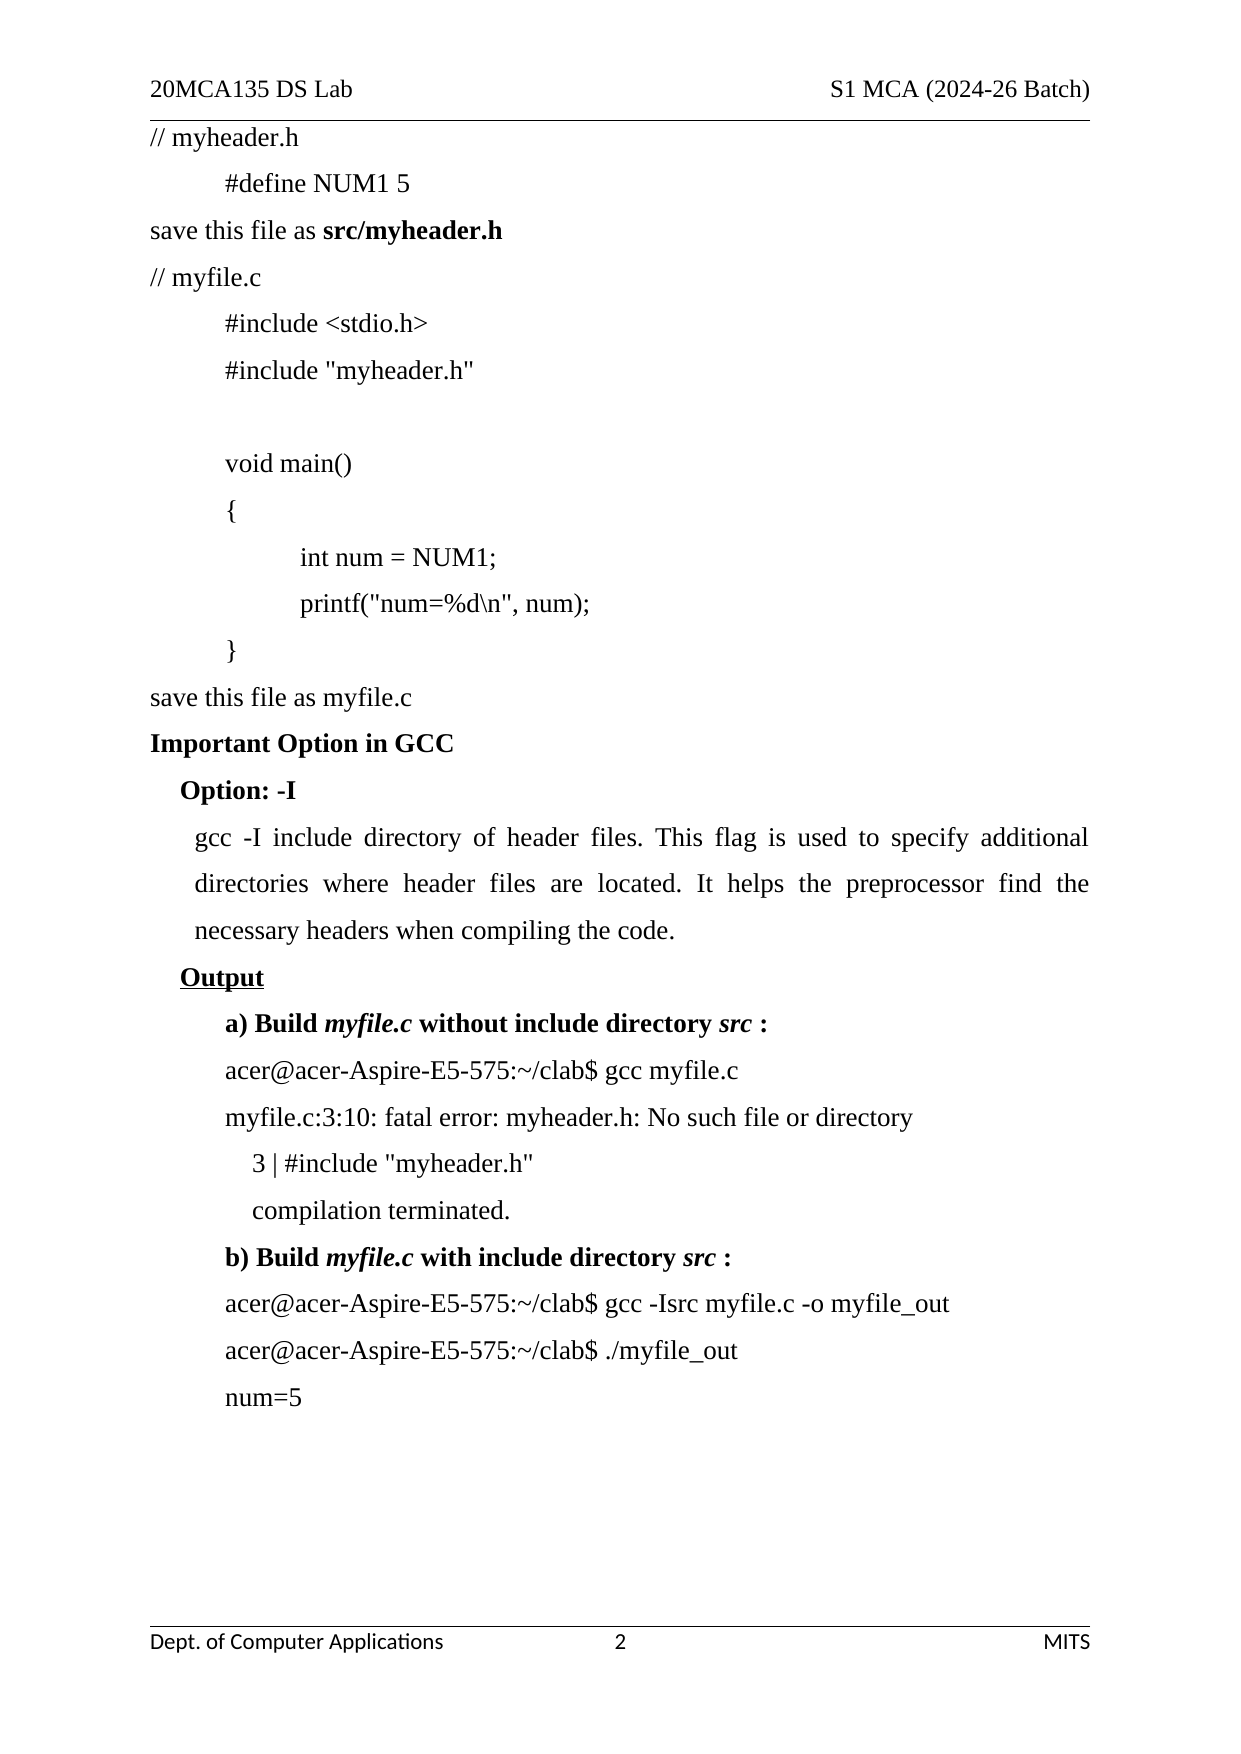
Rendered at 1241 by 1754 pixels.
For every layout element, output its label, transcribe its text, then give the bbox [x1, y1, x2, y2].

text acer@acer-Aspire-E5-575:~/clab$ gcc -Isrc myfile.c -o myfile_out [225, 1288, 1090, 1319]
text Output [179, 961, 1090, 992]
text acer@acer-Aspire-E5-575:~/clab$ ./myfile_out [225, 1334, 1090, 1365]
text save this file as src/myheader.h [150, 214, 1090, 245]
text b) Build myfile.c with include directory src : [225, 1241, 1090, 1272]
text // myfile.c #include <stdio.h> #include "myheader.h" void main() { int num = NUM1; printf("num=%d\n", num); } [150, 261, 1090, 665]
text 3 | #include "myheader.h" [225, 1148, 1090, 1179]
text acer@acer-Aspire-E5-575:~/clab$ gcc myfile.c [225, 1054, 1090, 1085]
text Important Option in GCC [150, 728, 1090, 759]
text myfile.c:3:10: fatal error: myheader.h: No such file or directory [225, 1101, 1090, 1132]
text Option: -I [179, 774, 1090, 805]
text a) Build myfile.c without include directory src : [225, 1008, 1090, 1039]
text // myheader.h #define NUM1 5 [150, 121, 1090, 199]
text num=5 [225, 1381, 1090, 1412]
text save this file as myfile.c [150, 681, 1090, 712]
text gcc -I include directory of header files. This flag is used to specify additional directories where header files are located. It helps the preprocessor find the necessary headers when compiling the code. [194, 821, 1090, 945]
text compilation terminated. [225, 1194, 1090, 1225]
